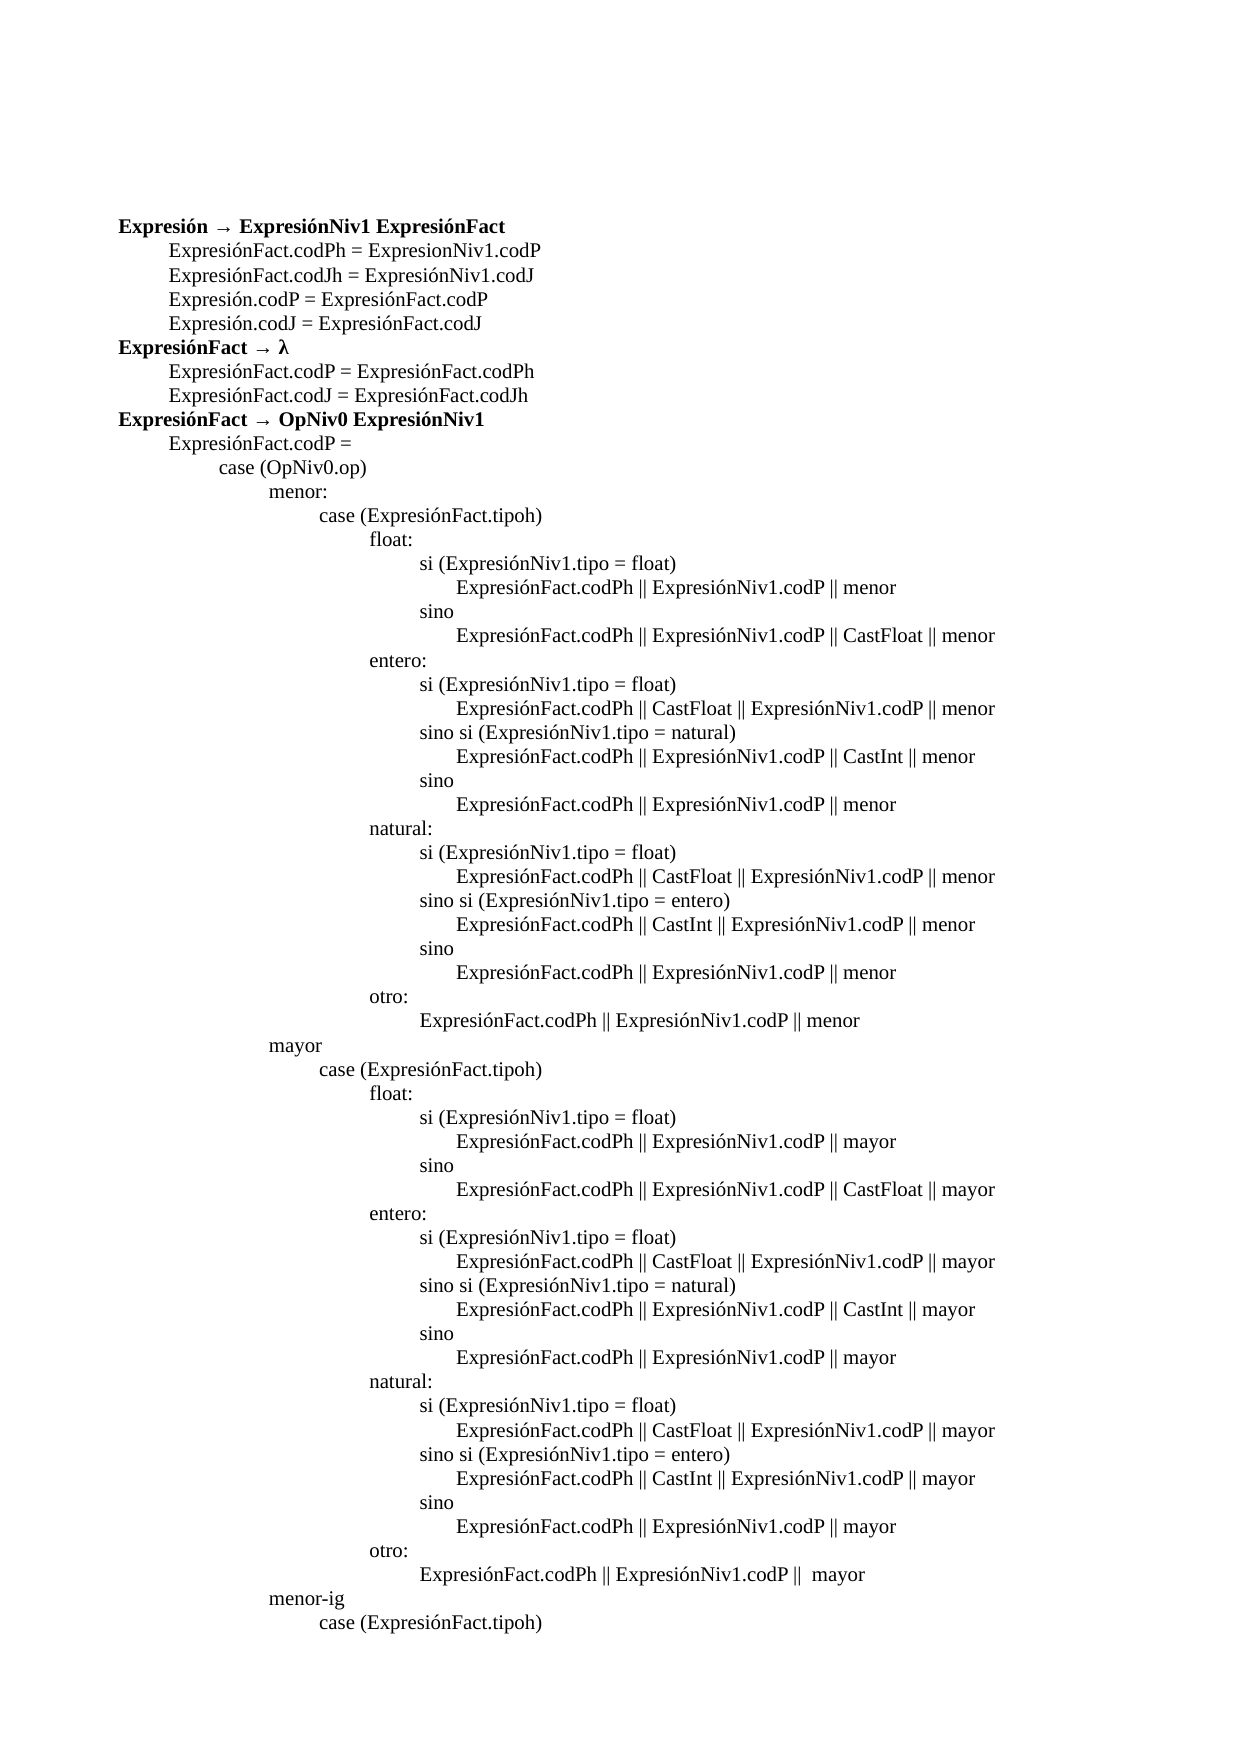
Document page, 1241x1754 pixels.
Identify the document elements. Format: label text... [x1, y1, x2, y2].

text si (ExpresiónNiv1.tipo = float) [118, 1393, 1122, 1417]
text entero: [118, 1201, 1122, 1225]
text ExpresiónFact.codJ = ExpresiónFact.codJh [118, 383, 1122, 407]
text ExpresiónFact.codPh || ExpresiónNiv1.codP || menor [118, 792, 1122, 816]
text sino si (ExpresiónNiv1.tipo = natural) [118, 720, 1122, 744]
text case (ExpresiónFact.tipoh) [118, 1610, 1122, 1634]
text sino [118, 936, 1122, 960]
text natural: [118, 1369, 1122, 1393]
text otro: [118, 984, 1122, 1008]
text ExpresiónFact.codPh || ExpresiónNiv1.codP || mayor [118, 1129, 1122, 1153]
text ExpresiónFact.codPh || CastFloat || ExpresiónNiv1.codP || menor [118, 864, 1122, 888]
text ExpresiónFact.codPh || ExpresiónNiv1.codP || menor [118, 575, 1122, 599]
text ExpresiónFact.codPh || ExpresiónNiv1.codP || menor [118, 960, 1122, 984]
text ExpresiónFact.codP = ExpresiónFact.codPh [118, 359, 1122, 383]
text mayor [118, 1032, 1122, 1057]
text ExpresiónFact.codPh || CastInt || ExpresiónNiv1.codP || menor [118, 912, 1122, 936]
text float: [118, 1081, 1122, 1105]
text si (ExpresiónNiv1.tipo = float) [118, 672, 1122, 696]
text si (ExpresiónNiv1.tipo = float) [118, 840, 1122, 864]
text ExpresiónFact.codPh || CastFloat || ExpresiónNiv1.codP || menor [118, 696, 1122, 720]
text case (ExpresiónFact.tipoh) [118, 503, 1122, 527]
text Expresión → ExpresiónNiv1 ExpresiónFact [118, 214, 1122, 238]
text menor-ig [118, 1586, 1122, 1610]
text ExpresiónFact.codPh || CastFloat || ExpresiónNiv1.codP || mayor [118, 1417, 1122, 1442]
text Expresión.codJ = ExpresiónFact.codJ [118, 311, 1122, 335]
text sino [118, 1490, 1122, 1514]
text sino si (ExpresiónNiv1.tipo = entero) [118, 888, 1122, 912]
text otro: [118, 1538, 1122, 1562]
text ExpresiónFact.codPh = ExpresionNiv1.codP [118, 238, 1122, 262]
text sino [118, 599, 1122, 623]
text float: [118, 527, 1122, 551]
text ExpresiónFact.codPh || ExpresiónNiv1.codP || CastInt || mayor [118, 1297, 1122, 1321]
text ExpresiónFact.codPh || ExpresiónNiv1.codP || mayor [118, 1514, 1122, 1538]
text si (ExpresiónNiv1.tipo = float) [118, 551, 1122, 575]
text ExpresiónFact.codP = [118, 431, 1122, 455]
text ExpresiónFact.codPh || CastFloat || ExpresiónNiv1.codP || mayor [118, 1249, 1122, 1273]
text ExpresiónFact.codJh = ExpresiónNiv1.codJ [118, 262, 1122, 287]
text case (OpNiv0.op) [118, 455, 1122, 479]
text ExpresiónFact.codPh || ExpresiónNiv1.codP || CastFloat || mayor [118, 1177, 1122, 1201]
text sino [118, 1321, 1122, 1345]
text case (ExpresiónFact.tipoh) [118, 1057, 1122, 1081]
text entero: [118, 647, 1122, 672]
text ExpresiónFact → λ [118, 335, 1122, 359]
text natural: [118, 816, 1122, 840]
text ExpresiónFact.codPh || ExpresiónNiv1.codP || CastFloat || menor [118, 623, 1122, 647]
text sino si (ExpresiónNiv1.tipo = natural) [118, 1273, 1122, 1297]
text ExpresiónFact.codPh || ExpresiónNiv1.codP || mayor [118, 1345, 1122, 1369]
text ExpresiónFact.codPh || ExpresiónNiv1.codP || menor [118, 1008, 1122, 1032]
text Expresión.codP = ExpresiónFact.codP [118, 287, 1122, 311]
text ExpresiónFact → OpNiv0 ExpresiónNiv1 [118, 407, 1122, 431]
text menor: [118, 479, 1122, 503]
text sino si (ExpresiónNiv1.tipo = entero) [118, 1442, 1122, 1466]
text ExpresiónFact.codPh || ExpresiónNiv1.codP || mayor [118, 1562, 1122, 1586]
text ExpresiónFact.codPh || CastInt || ExpresiónNiv1.codP || mayor [118, 1466, 1122, 1490]
text si (ExpresiónNiv1.tipo = float) [118, 1105, 1122, 1129]
text sino [118, 768, 1122, 792]
text sino [118, 1153, 1122, 1177]
text si (ExpresiónNiv1.tipo = float) [118, 1225, 1122, 1249]
text ExpresiónFact.codPh || ExpresiónNiv1.codP || CastInt || menor [118, 744, 1122, 768]
